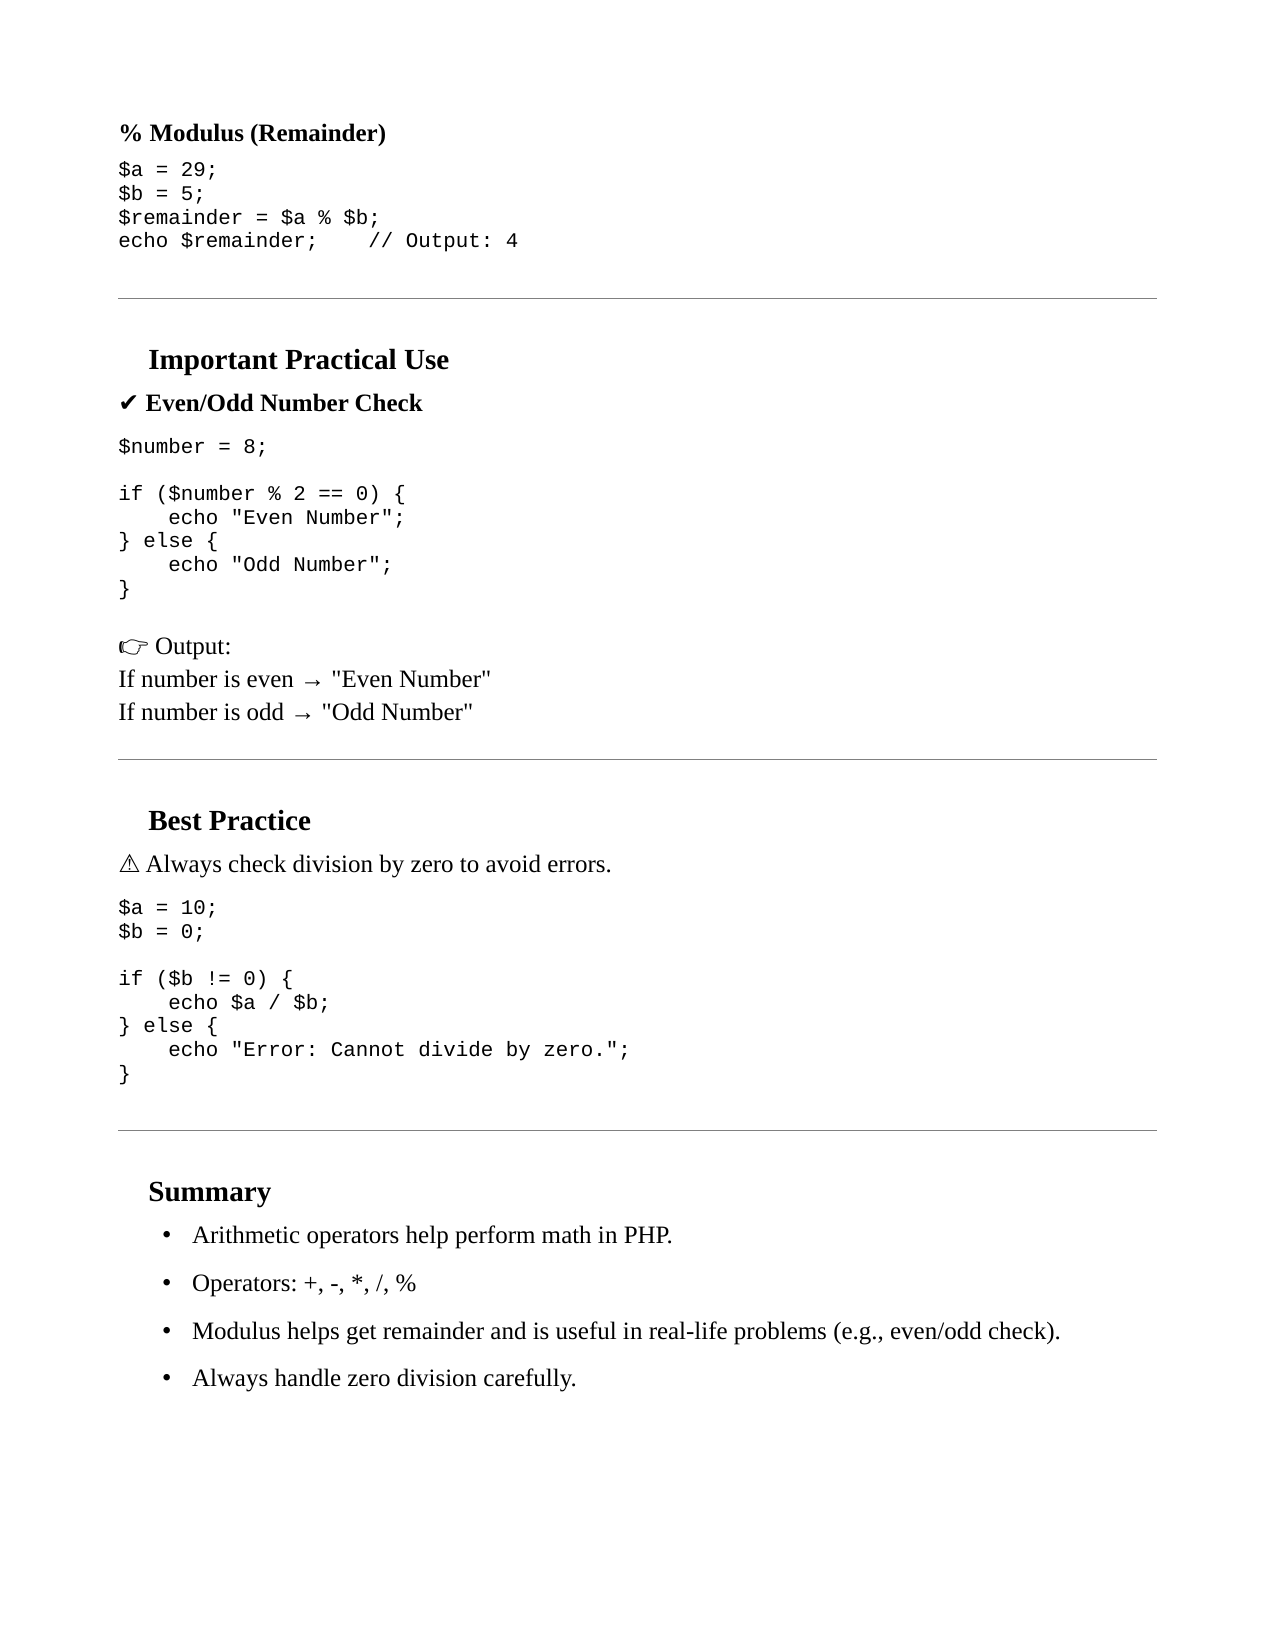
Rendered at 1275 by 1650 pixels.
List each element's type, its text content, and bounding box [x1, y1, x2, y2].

text } else { [118, 531, 1157, 554]
text echo $remainder; // Output: 4 [118, 230, 1157, 254]
list Arithmetic operators help perform math in PHP. [162, 1221, 1157, 1249]
text 👉 Output: If number is even → "Even Number" If number is odd → "Odd Number" [118, 631, 1157, 726]
text $a = 29; [118, 159, 1157, 183]
text if ($number % 2 == 0) { [118, 483, 1157, 507]
list Operators: +, -, *, /, % [162, 1268, 1157, 1297]
text $a = 10; [118, 897, 1157, 921]
subtitle ✅ Best Practice [118, 803, 1157, 837]
text if ($b != 0) { [118, 968, 1157, 992]
text echo $a / $b; [118, 992, 1157, 1015]
text ✔️ Even/Odd Number Check [118, 388, 1157, 417]
text } [118, 578, 1157, 601]
list Modulus helps get remainder and is useful in real-life problems (e.g., even/odd check). [162, 1316, 1157, 1344]
subtitle % Modulus (Remainder) [118, 118, 1157, 147]
text echo "Odd Number"; [118, 554, 1157, 578]
text ⚠️ Always check division by zero to avoid errors. [118, 849, 1157, 878]
text $remainder = $a % $b; [118, 207, 1157, 230]
list Always handle zero division carefully. [162, 1363, 1157, 1392]
text $number = 8; [118, 436, 1157, 459]
text } else { [118, 1015, 1157, 1039]
text echo "Error: Cannot divide by zero."; [118, 1039, 1157, 1063]
text echo "Even Number"; [118, 507, 1157, 531]
text $b = 0; [118, 921, 1157, 944]
subtitle ✅ Important Practical Use [118, 342, 1157, 376]
text } [118, 1063, 1157, 1086]
text $b = 5; [118, 183, 1157, 207]
subtitle ✅ Summary [118, 1174, 1157, 1208]
